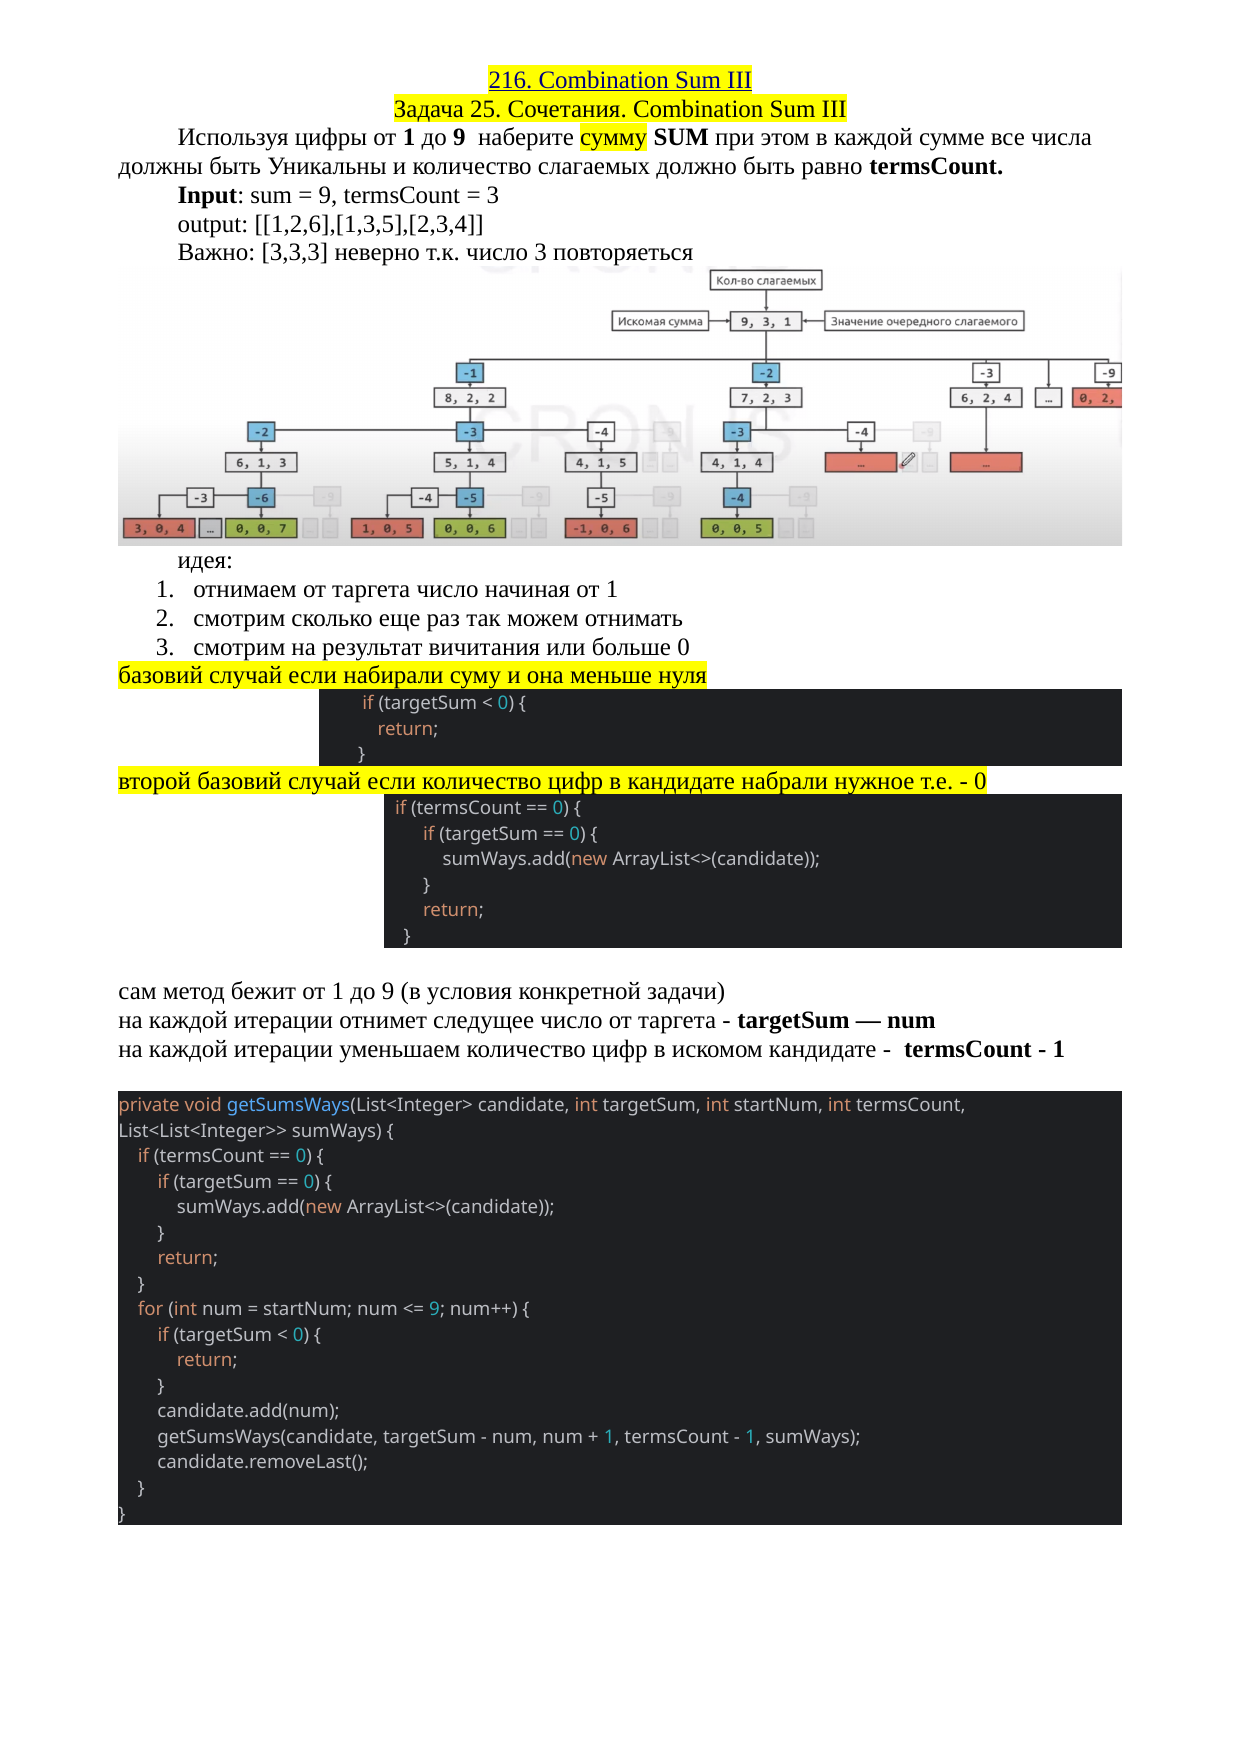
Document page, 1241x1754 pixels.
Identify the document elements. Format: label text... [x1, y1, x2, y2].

text Важно: [3,3,3] неверно т.к. число 3 повторяеться [118, 237, 1122, 266]
text 216. Combination Sum III [118, 65, 1122, 94]
text второй базовий случай если количество цифр в кандидате набрали нужное т.е. - 0 [118, 766, 1122, 794]
text базовий случай если набирали суму и она меньше нуля [118, 661, 1122, 689]
text на каждой итерации отнимет следущее число от таргета - targetSum — num [118, 1005, 1122, 1034]
text Используя цифры от 1 до 9 наберите сумму SUM при этом в каждой сумме все числа должны быть Уникальны и количество слагаемых должно быть равно termsCount. [118, 122, 1122, 180]
text на каждой итерации уменьшаем количество цифр в искомом кандидате - termsCount - 1 [118, 1034, 1122, 1063]
text идея: [118, 546, 1122, 574]
text сам метод бежит от 1 до 9 (в условия конкретной задачи) [118, 976, 1122, 1005]
list смотрим на результат вичитания или больше 0 [156, 632, 1122, 661]
text if (targetSum < 0) { return; } [319, 689, 1122, 766]
text output: [[1,2,6],[1,3,5],[2,3,4]] [118, 209, 1122, 237]
text Задача 25. Сочетания. Combination Sum III [118, 94, 1122, 122]
list отнимаем от таргета число начиная от 1 [156, 574, 1122, 603]
text if (termsCount == 0) { if (targetSum == 0) { sumWays.add(new ArrayList<>(candidate)); } return; } [384, 794, 1122, 948]
list смотрим сколько еще раз так можем отнимать [156, 603, 1122, 632]
picture [118, 266, 1123, 546]
text Input: sum = 9, termsCount = 3 [118, 180, 1122, 209]
text private void getSumsWays(List<Integer> candidate, int targetSum, int startNum, int termsCount, List<List<Integer>> sumWays) { if (termsCount == 0) { if (targetSum == 0) { sumWays.add(new ArrayList<>(candidate)); } return; } for (int num = startNum; num <= 9; num++) { if (targetSum < 0) { return; } candidate.add(num); getSumsWays(candidate, targetSum - num, num + 1, termsCount - 1, sumWays); candidate.removeLast(); } } [118, 1091, 1122, 1525]
